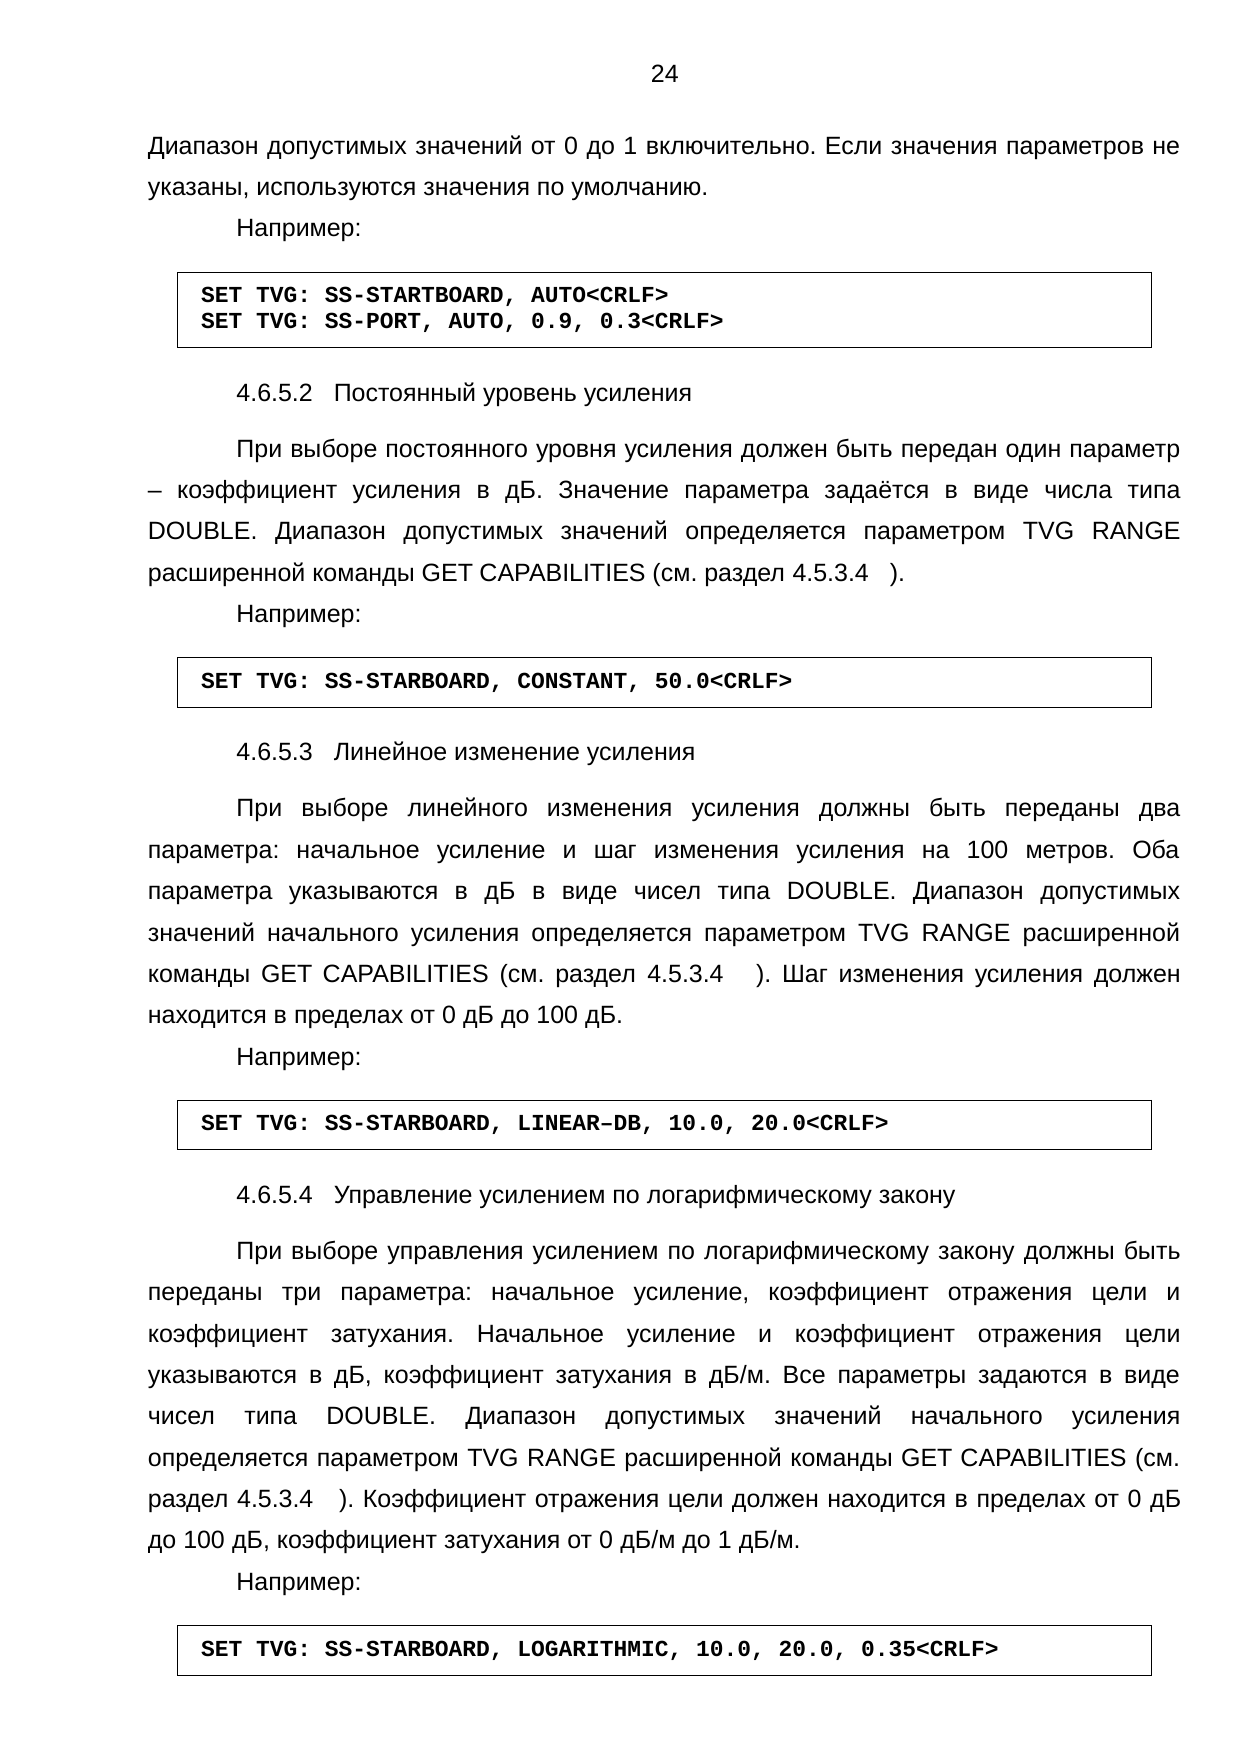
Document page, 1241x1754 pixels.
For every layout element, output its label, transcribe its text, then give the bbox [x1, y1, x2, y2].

text Например: [148, 1029, 1181, 1070]
text SET TVG: SS-STARBOARD, CONSTANT, 50.0<CRLF> [178, 658, 1151, 707]
text SET TVG: SS-STARBOARD, LOGARITHMIC, 10.0, 20.0, 0.35<CRLF> [178, 1626, 1151, 1675]
text SET TVG: SS-STARBOARD, LINEAR–DB, 10.0, 20.0<CRLF> [178, 1101, 1151, 1149]
text При выборе постоянного уровня усиления должен быть передан один параметр – коэффициент усиления в дБ. Значение параметра задаётся в виде числа типа DOUBLE. Диапазон допустимых значений определяется параметром TVG RANGE расширенной команды GET CAPABILITIES (см. раздел 4.5.3.4). [148, 421, 1181, 586]
text При выборе линейного изменения усиления должны быть переданы два параметра: начальное усиление и шаг изменения усиления на 100 метров. Оба параметра указываются в дБ в виде чисел типа DOUBLE. Диапазон допустимых значений начального усиления определяется параметром TVG RANGE расширенной команды GET CAPABILITIES (см. раздел 4.5.3.4). Шаг изменения усиления должен находится в пределах от 0 дБ до 100 дБ. [148, 781, 1181, 1029]
text SET TVG: SS-PORT, AUTO, 0.9, 0.3<CRLF> [178, 297, 1151, 347]
text Например: [148, 201, 1181, 242]
text SET TVG: SS-STARTBOARD, AUTO<CRLF> [178, 273, 1151, 297]
text Например: [148, 586, 1181, 628]
text Например: [148, 1554, 1181, 1596]
text При выборе управления усилением по логарифмическому закону должны быть переданы три параметра: начальное усиление, коэффициент отражения цели и коэффициент затухания. Начальное усиление и коэффициент отражения цели указываются в дБ, коэффициент затухания в дБ/м. Все параметры задаются в виде чисел типа DOUBLE. Диапазон допустимых значений начального усиления определяется параметром TVG RANGE расширенной команды GET CAPABILITIES (см. раздел 4.5.3.4). Коэффициент отражения цели должен находится в пределах от 0 дБ до 100 дБ, коэффициент затухания от 0 дБ/м до 1 дБ/м. [148, 1223, 1181, 1554]
subtitle Линейное изменение усиления [148, 725, 1181, 766]
subtitle Управление усилением по логарифмическому закону [148, 1167, 1181, 1208]
subtitle Постоянный уровень усиления [148, 365, 1181, 406]
text Диапазон допустимых значений от 0 до 1 включительно. Если значения параметров не указаны, используются значения по умолчанию. [148, 118, 1181, 201]
